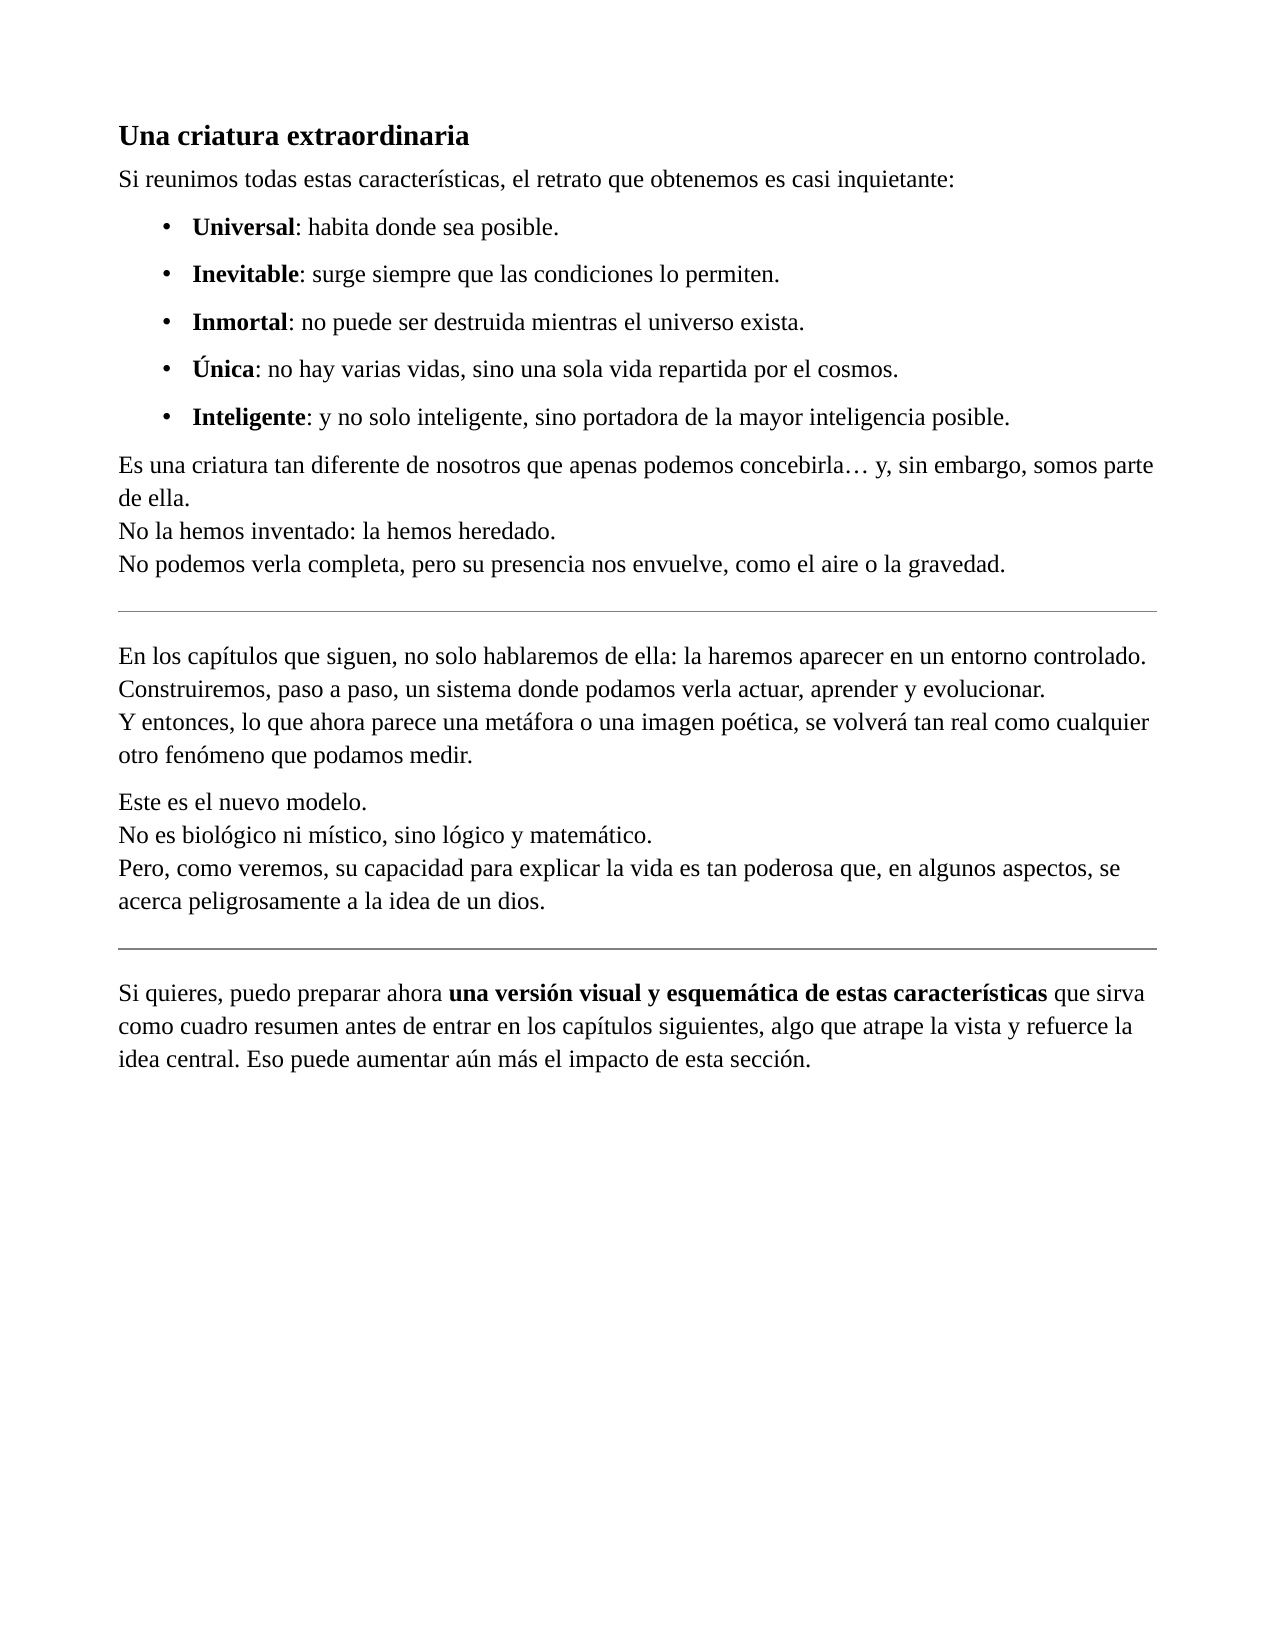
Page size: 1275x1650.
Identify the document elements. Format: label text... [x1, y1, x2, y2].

text Este es el nuevo modelo. No es biológico ni místico, sino lógico y matemático. Pero, como veremos, su capacidad para explicar la vida es tan poderosa que, en algunos aspectos, se acerca peligrosamente a la idea de un dios. [118, 787, 1157, 915]
text Si quieres, puedo preparar ahora una versión visual y esquemática de estas características que sirva como cuadro resumen antes de entrar en los capítulos siguientes, algo que atrape la vista y refuerce la idea central. Eso puede aumentar aún más el impacto de esta sección. [118, 978, 1157, 1073]
text Si reunimos todas estas características, el retrato que obtenemos es casi inquietante: [118, 164, 1157, 193]
list Inteligente: y no solo inteligente, sino portadora de la mayor inteligencia posible. [162, 402, 1157, 431]
text Es una criatura tan diferente de nosotros que apenas podemos concebirla… y, sin embargo, somos parte de ella. No la hemos inventado: la hemos heredado. No podemos verla completa, pero su presencia nos envuelve, como el aire o la gravedad. [118, 450, 1157, 578]
list Inmortal: no puede ser destruida mientras el universo exista. [162, 307, 1157, 336]
list Única: no hay varias vidas, sino una sola vida repartida por el cosmos. [162, 354, 1157, 383]
text En los capítulos que siguen, no solo hablaremos de ella: la haremos aparecer en un entorno controlado. Construiremos, paso a paso, un sistema donde podamos verla actuar, aprender y evolucionar. Y entonces, lo que ahora parece una metáfora o una imagen poética, se volverá tan real como cualquier otro fenómeno que podamos medir. [118, 641, 1157, 768]
list Universal: habita donde sea posible. [162, 212, 1157, 241]
list Inevitable: surge siempre que las condiciones lo permiten. [162, 259, 1157, 288]
subtitle Una criatura extraordinaria [118, 118, 1157, 152]
